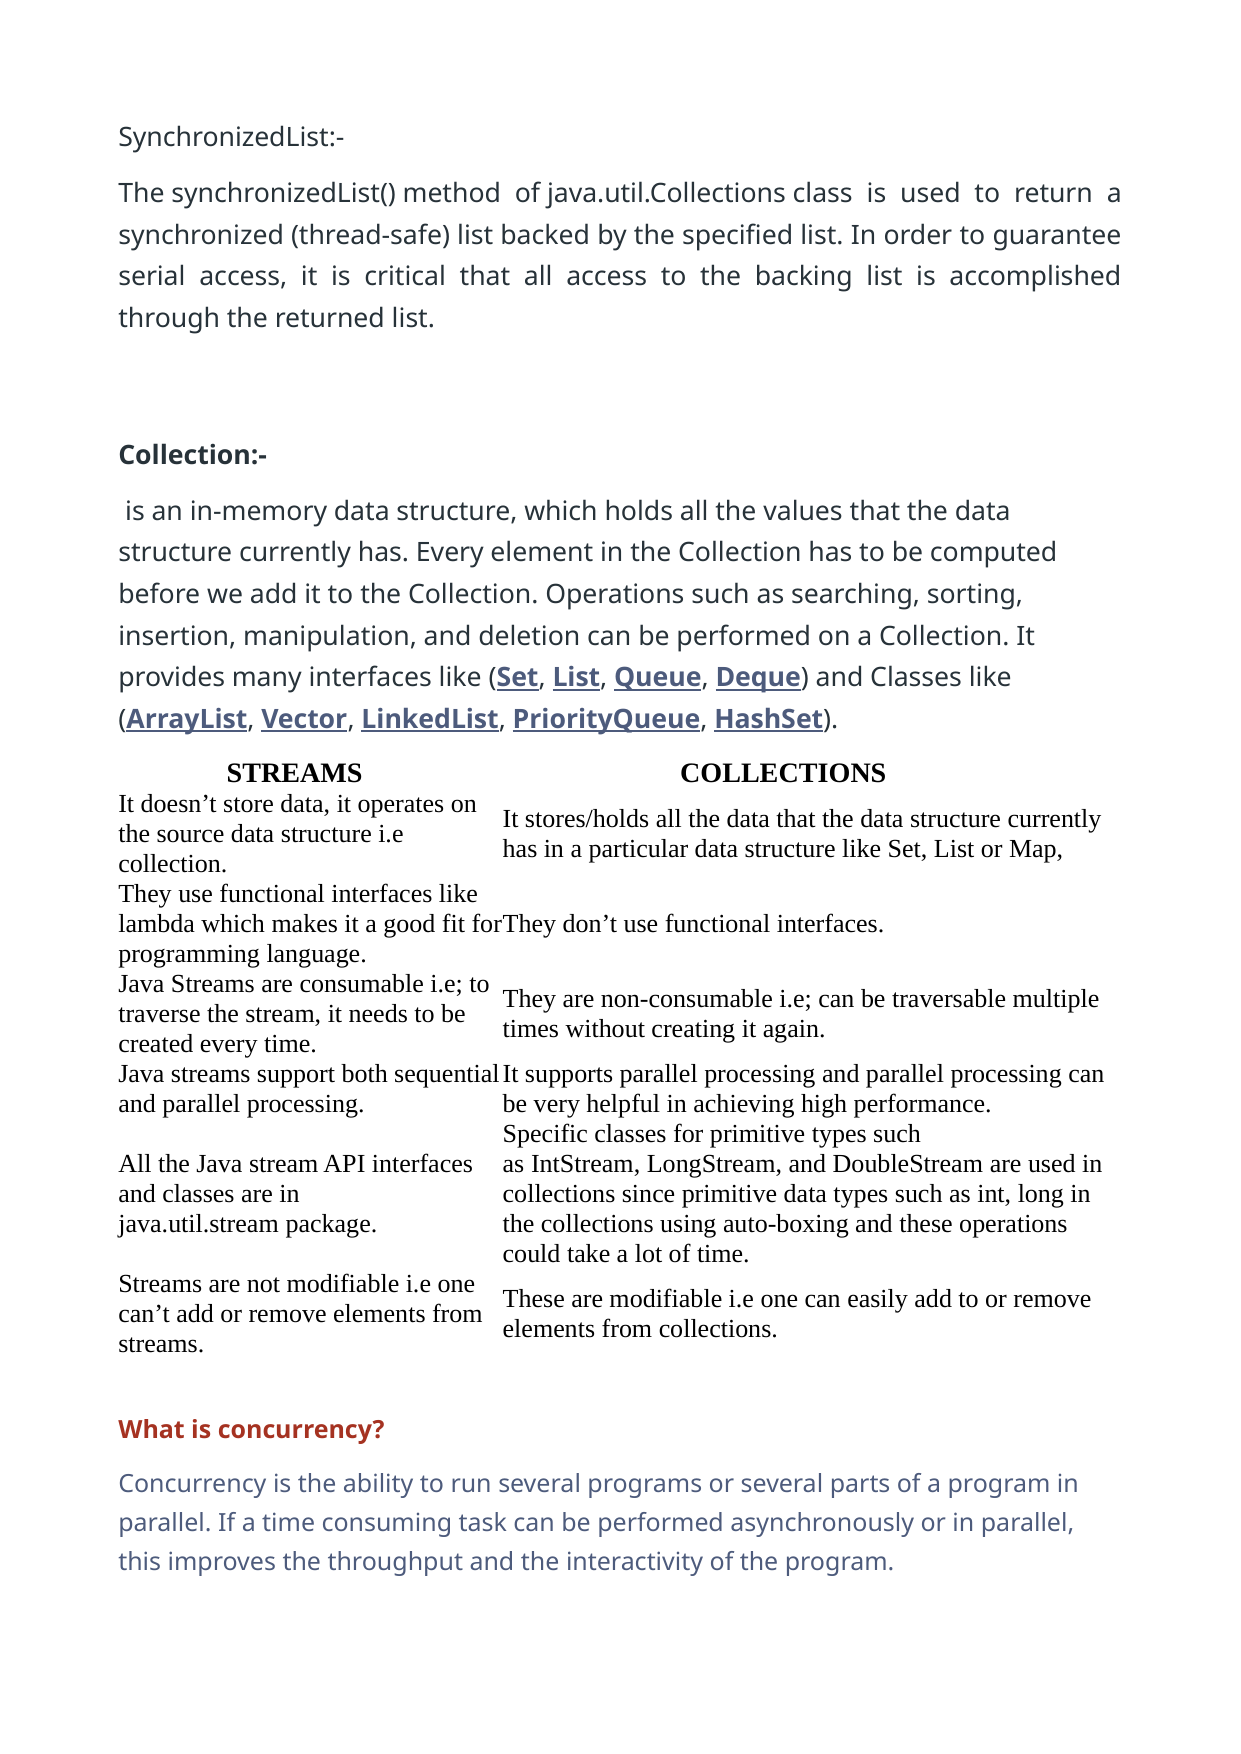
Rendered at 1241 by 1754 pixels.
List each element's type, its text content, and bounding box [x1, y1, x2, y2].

table_cell It doesn’t store data, it operates on the source data structure i.e collection. [118, 788, 502, 878]
table_cell It supports parallel processing and parallel processing can be very helpful in achieving high performance. [503, 1058, 1122, 1118]
table_cell All the Java stream API interfaces and classes are in java.util.stream package. [118, 1118, 502, 1268]
table_cell They are non-consumable i.e; can be traversable multiple times without creating it again. [503, 968, 1122, 1058]
table_cell These are modifiable i.e one can easily add to or remove elements from collections. [503, 1268, 1122, 1358]
table_cell It stores/holds all the data that the data structure currently has in a particular data structure like Set, List or Map, [503, 788, 1122, 878]
table_cell Java Streams are consumable i.e; to traverse the stream, it needs to be created every time. [118, 968, 502, 1058]
text Concurrency is the ability to run several programs or several parts of a program in parallel. If a time consuming task can be performed asynchronously or in parallel, this improves the throughput and the interactivity of the program. [118, 1466, 1122, 1578]
table_header COLLECTIONS [503, 756, 1122, 788]
table_cell Java streams support both sequential and parallel processing. [118, 1058, 502, 1118]
text The synchronizedList() method of java.util.Collections class is used to return a synchronized (thread-safe) list backed by the specified list. In order to guarantee serial access, it is critical that all access to the backing list is accomplished through the returned list. [118, 174, 1122, 335]
table_cell They don’t use functional interfaces. [503, 878, 1122, 968]
text What is concurrency? [118, 1412, 1122, 1446]
table_cell They use functional interfaces like lambda which makes it a good fit for programming language. [118, 878, 502, 968]
table_cell Specific classes for primitive types such as IntStream, LongStream, and DoubleStream are used in collections since primitive data types such as int, long in the collections using auto-boxing and these operations could take a lot of time. [503, 1118, 1122, 1268]
text is an in-memory data structure, which holds all the values that the data structure currently has. Every element in the Collection has to be computed before we add it to the Collection. Operations such as searching, sorting, insertion, manipulation, and deletion can be performed on a Collection. It provides many interfaces like (Set, List, Queue, Deque) and Classes like (ArrayList, Vector, LinkedList, PriorityQueue, HashSet). [118, 492, 1122, 736]
table_cell Streams are not modifiable i.e one can’t add or remove elements from streams. [118, 1268, 502, 1358]
text Collection:- [118, 436, 1122, 472]
table_header STREAMS [118, 756, 502, 788]
text SynchronizedList:- [118, 118, 1122, 154]
